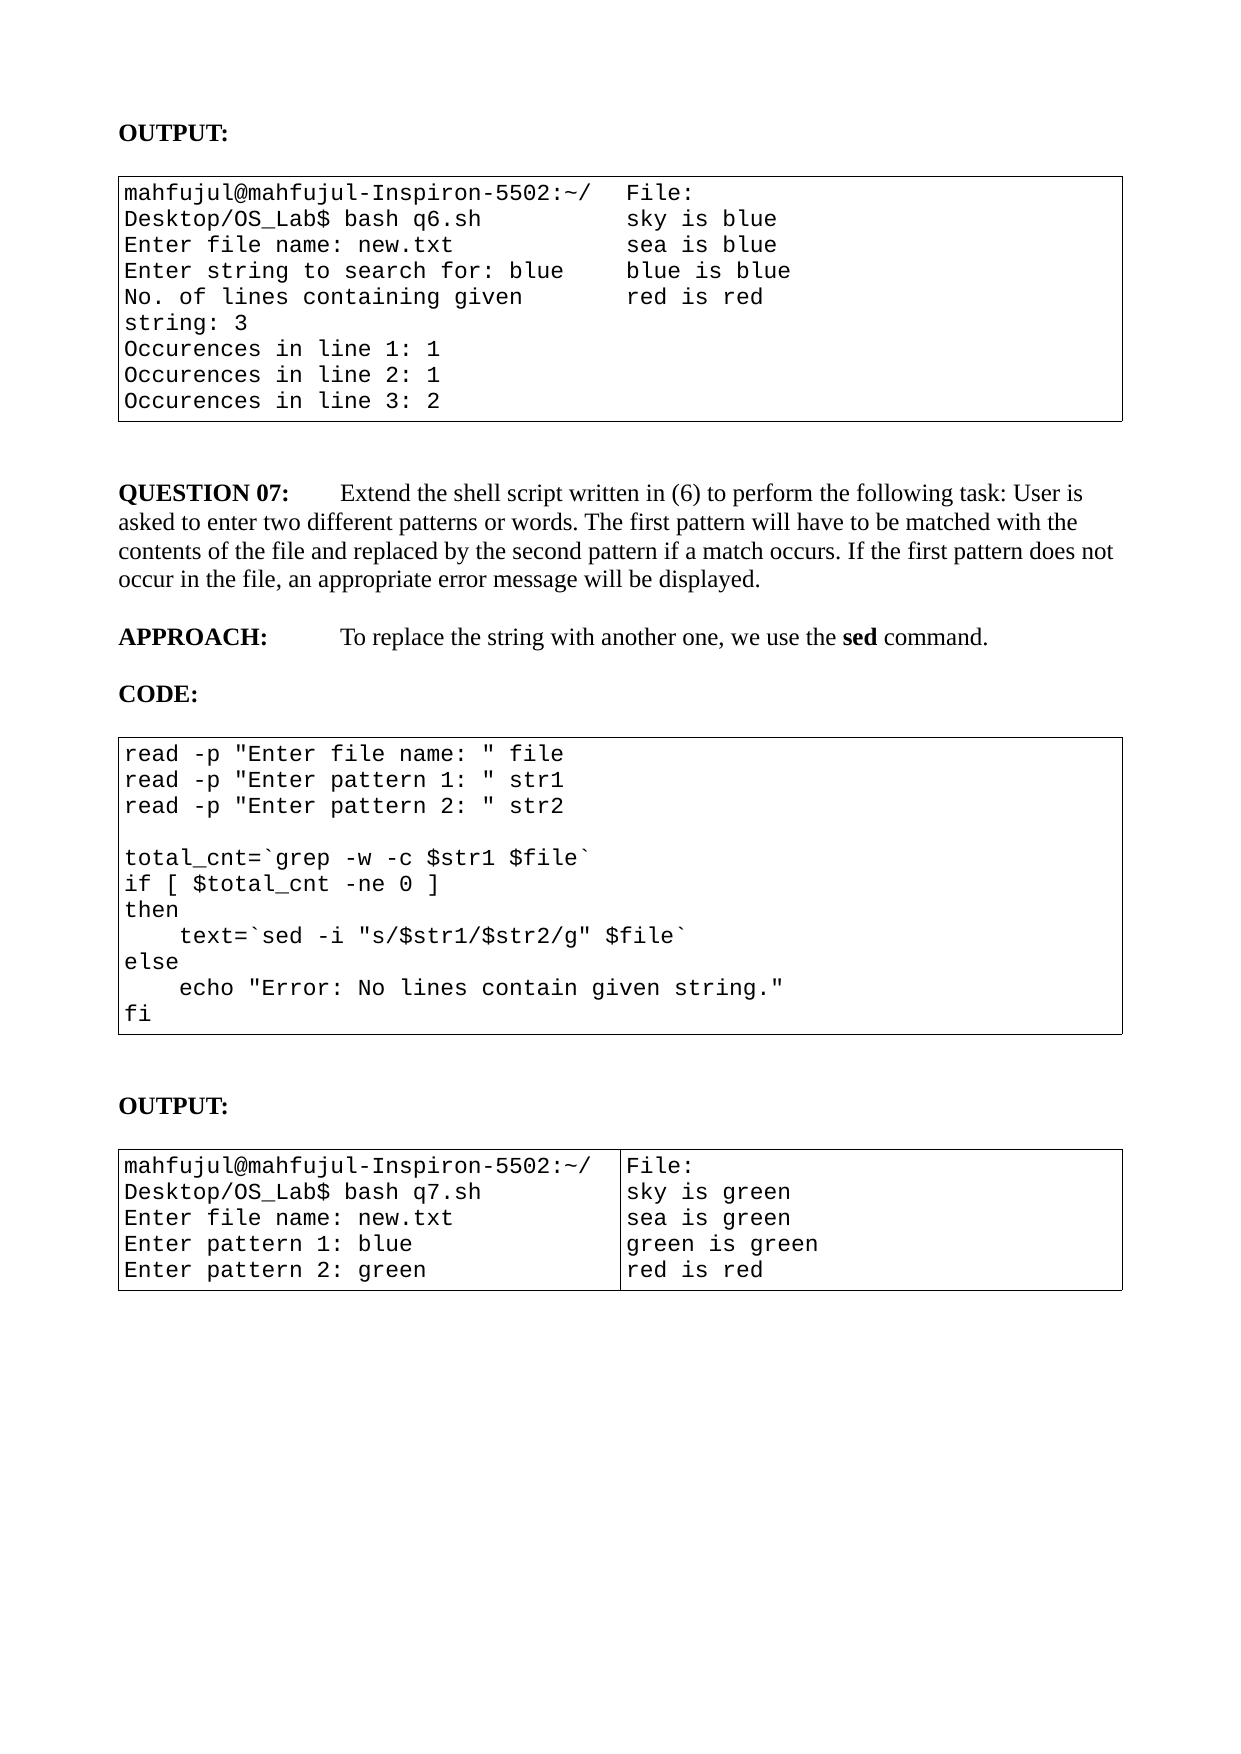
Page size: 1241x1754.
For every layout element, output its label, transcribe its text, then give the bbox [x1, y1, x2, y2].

table_header File: sky is green sea is green green is green red is red [621, 1150, 1122, 1290]
text OUTPUT: [118, 1091, 1122, 1120]
table_header File: sky is blue sea is blue blue is blue red is red [620, 177, 1122, 421]
table_header read -p "Enter file name: " file read -p "Enter pattern 1: " str1 read -p "Enter pattern 2: " str2 total_cnt=`grep -w -c $str1 $file` if [ $total_cnt -ne 0 ] then text=`sed -i "s/$str1/$str2/g" $file` else echo "Error: No lines contain given string." fi [119, 738, 1122, 1034]
text CODE: [118, 679, 1122, 708]
text QUESTION 07: Extend the shell script written in (6) to perform the following task: User is asked to enter two different patterns or words. The first pattern will have to be matched with the contents of the file and replaced by the second pattern if a match occurs. If the first pattern does not occur in the file, an appropriate error message will be displayed. [118, 478, 1122, 593]
text APPROACH: To replace the string with another one, we use the sed command. [118, 622, 1122, 651]
table_header mahfujul@mahfujul-Inspiron-5502:~/Desktop/OS_Lab$ bash q7.sh Enter file name: new.txt Enter pattern 1: blue Enter pattern 2: green [119, 1150, 620, 1290]
text OUTPUT: [118, 118, 1122, 147]
table_header mahfujul@mahfujul-Inspiron-5502:~/Desktop/OS_Lab$ bash q6.sh Enter file name: new.txt Enter string to search for: blue No. of lines containing given string: 3 Occurences in line 1: 1 Occurences in line 2: 1 Occurences in line 3: 2 [119, 177, 620, 421]
